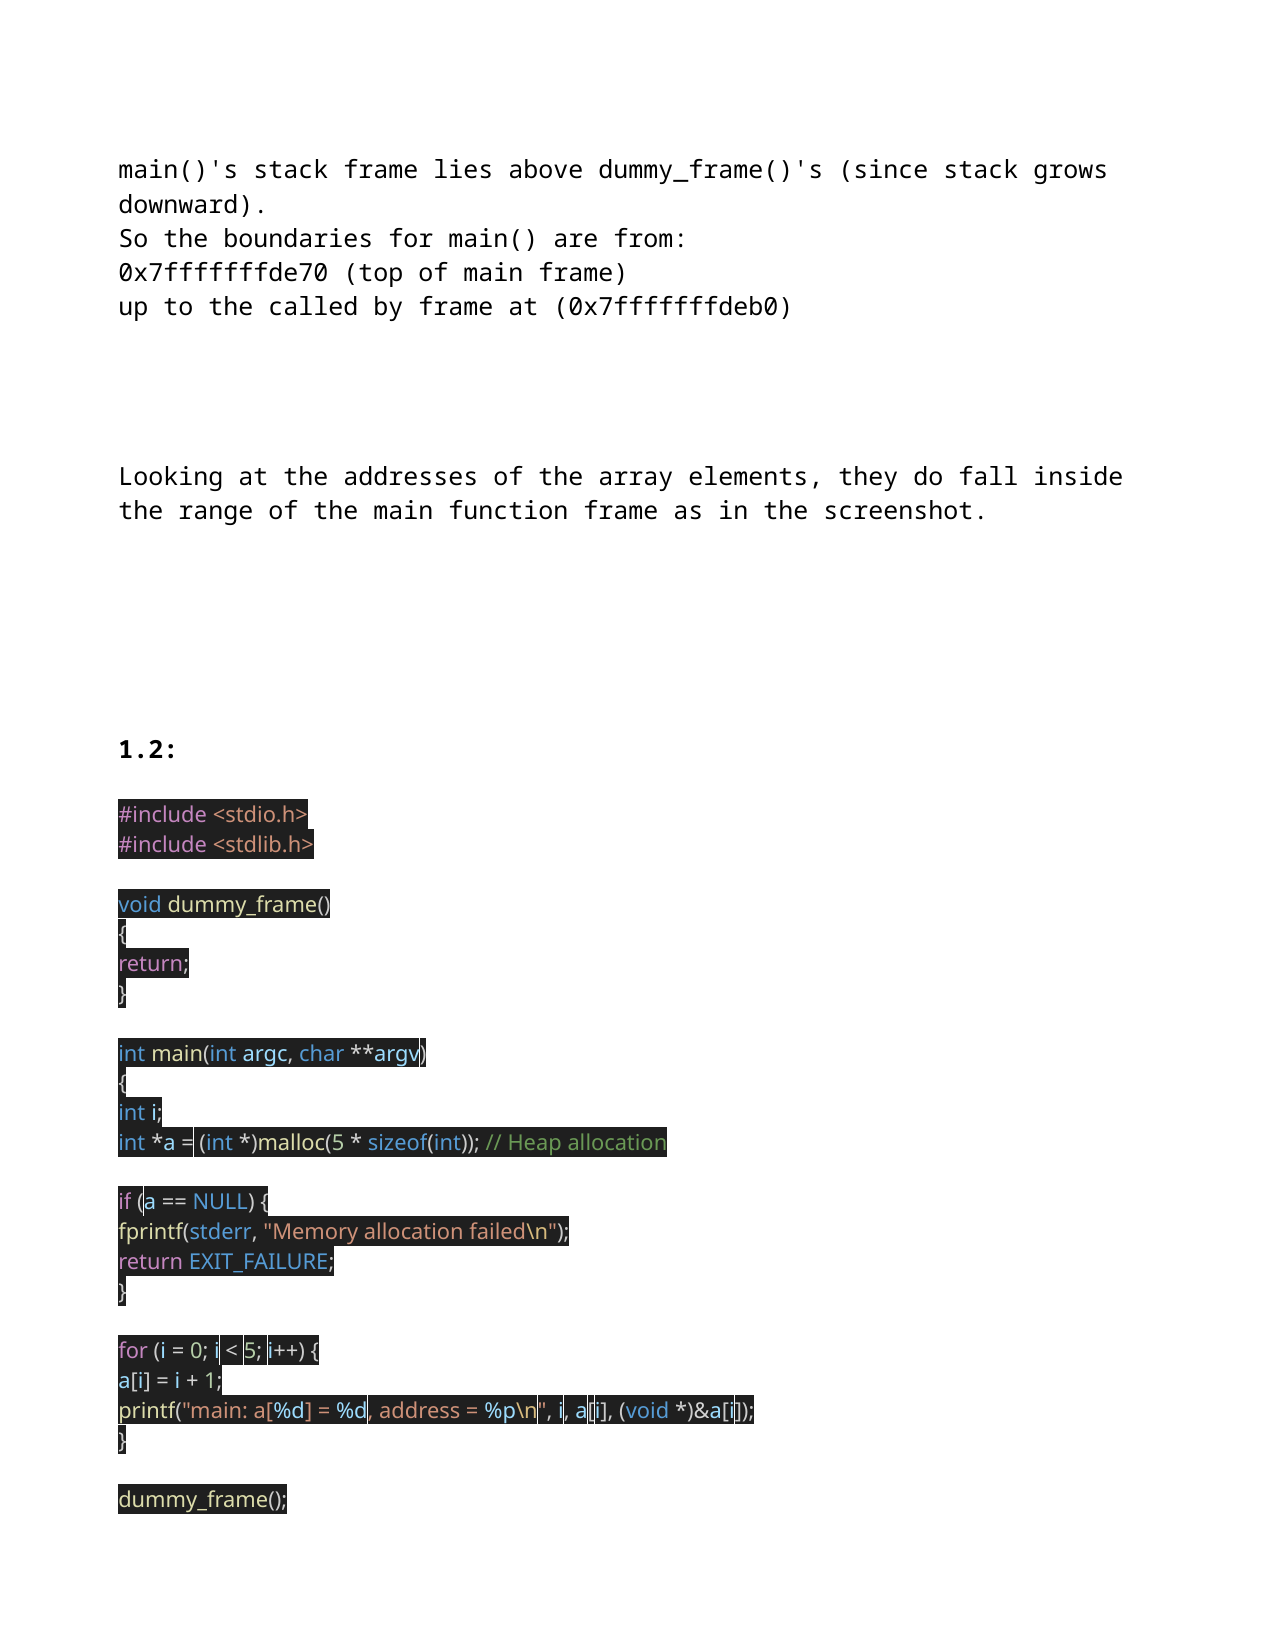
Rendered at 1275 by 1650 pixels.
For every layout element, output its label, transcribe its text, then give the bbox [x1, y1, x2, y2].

text 1.2: [118, 731, 1157, 799]
text int *a = (int *)malloc(5 * sizeof(int)); // Heap allocation [118, 1127, 1157, 1157]
text if (a == NULL) { [118, 1186, 1157, 1216]
text #include <stdlib.h> [118, 829, 1157, 859]
text dummy_frame(); [118, 1484, 1157, 1514]
text a[i] = i + 1; [118, 1365, 1157, 1395]
text int i; [118, 1097, 1157, 1127]
text } [118, 978, 1157, 1008]
text #include <stdio.h> [118, 799, 1157, 829]
text { [118, 918, 1157, 948]
text return; [118, 948, 1157, 978]
text for (i = 0; i < 5; i++) { [118, 1335, 1157, 1365]
text return EXIT_FAILURE; [118, 1246, 1157, 1276]
text { [118, 1067, 1157, 1097]
text So the boundaries for main() are from: [118, 220, 1157, 254]
text } [118, 1424, 1157, 1454]
text 0x7fffffffde70 (top of main frame) [118, 254, 1157, 288]
text main()'s stack frame lies above dummy_frame()'s (since stack grows downward). [118, 152, 1157, 220]
text int main(int argc, char **argv) [118, 1037, 1157, 1067]
text void dummy_frame() [118, 889, 1157, 918]
text up to the called by frame at (0x7fffffffdeb0) [118, 288, 1157, 322]
text } [118, 1276, 1157, 1306]
text Looking at the addresses of the array elements, they do fall inside the range of the main function frame as in the screenshot. [118, 459, 1157, 527]
text printf("main: a[%d] = %d, address = %p\n", i, a[i], (void *)&a[i]); [118, 1395, 1157, 1424]
text fprintf(stderr, "Memory allocation failed\n"); [118, 1216, 1157, 1246]
